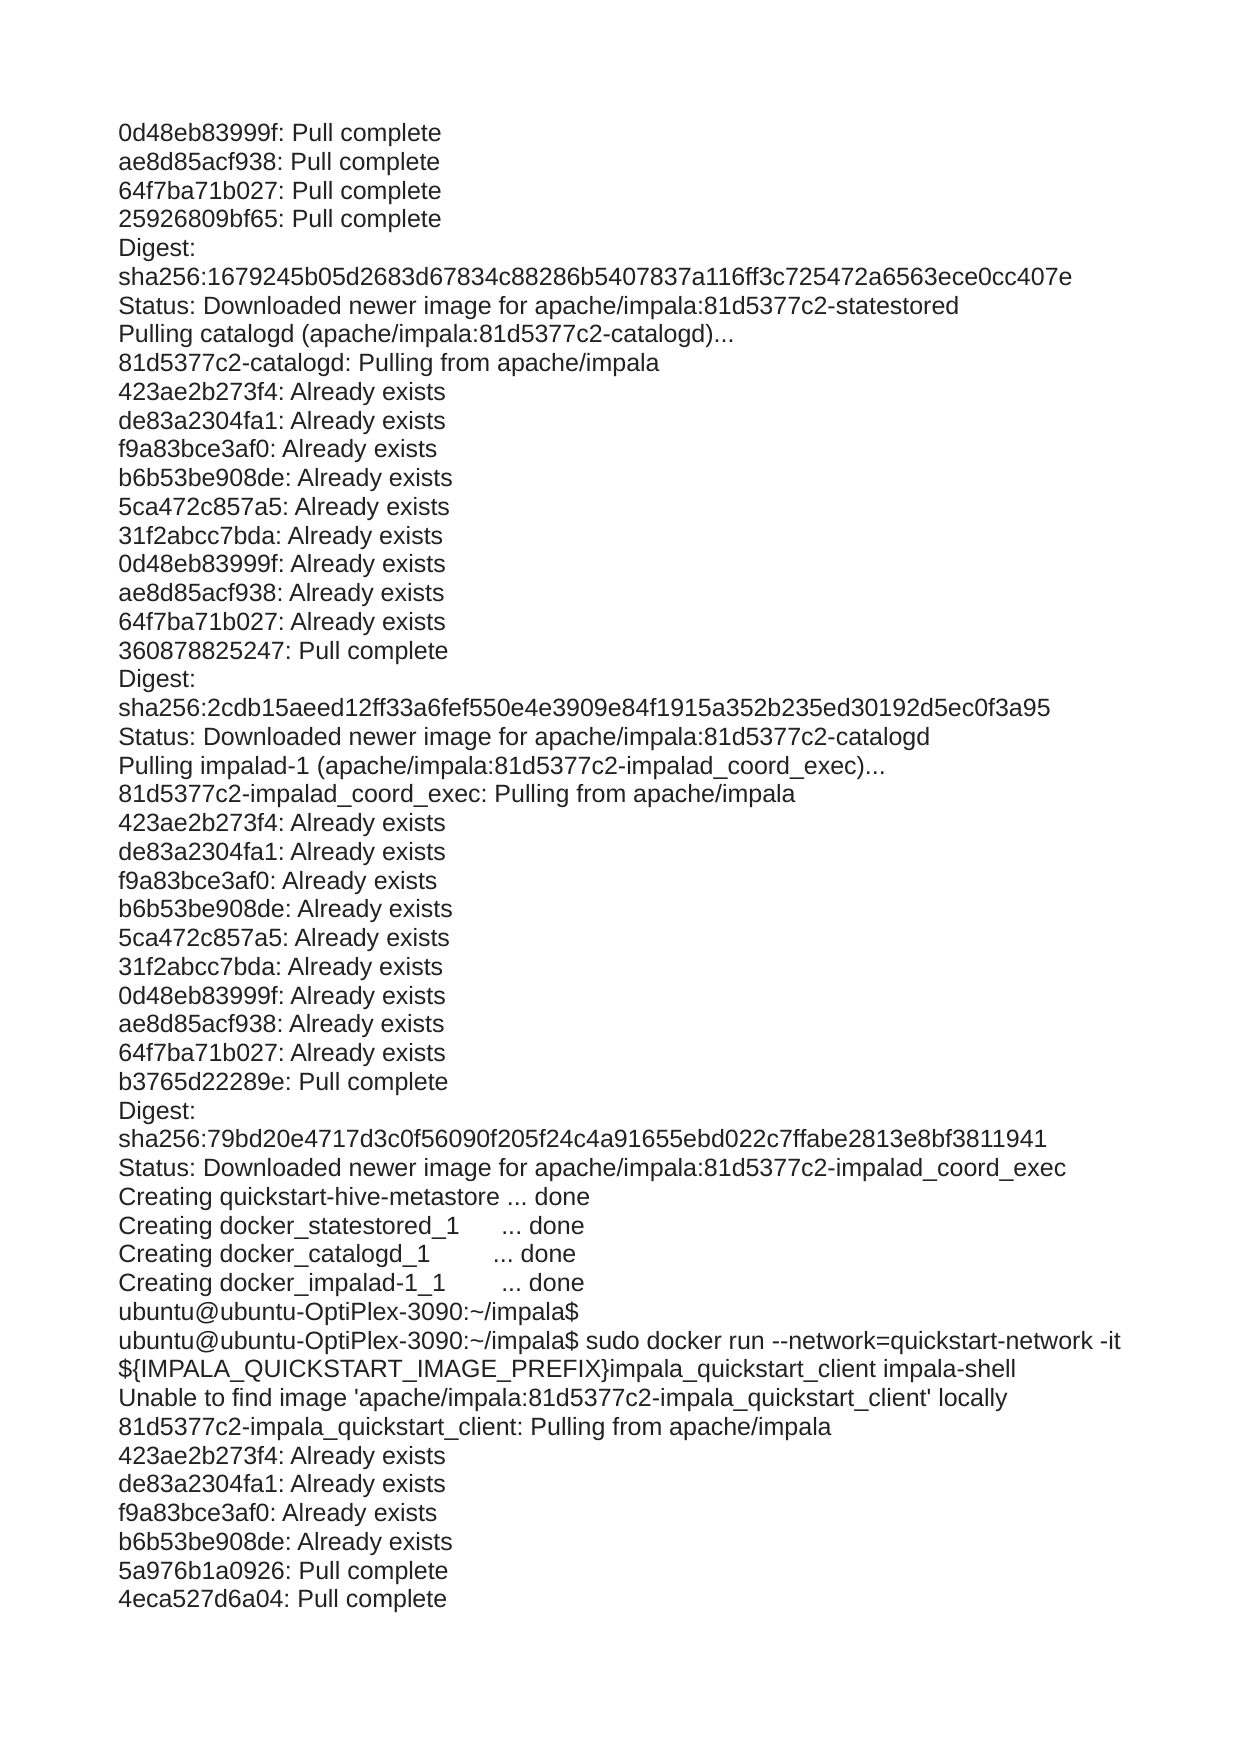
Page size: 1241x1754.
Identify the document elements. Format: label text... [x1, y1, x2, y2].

text 31f2abcc7bda: Already exists [118, 521, 1122, 549]
text 0d48eb83999f: Already exists [118, 549, 1122, 578]
text b6b53be908de: Already exists [118, 463, 1122, 492]
text ae8d85acf938: Pull complete [118, 147, 1122, 176]
text de83a2304fa1: Already exists [118, 1469, 1122, 1498]
text f9a83bce3af0: Already exists [118, 434, 1122, 463]
text de83a2304fa1: Already exists [118, 837, 1122, 866]
text ae8d85acf938: Already exists [118, 578, 1122, 607]
text Status: Downloaded newer image for apache/impala:81d5377c2-statestored [118, 291, 1122, 319]
text ae8d85acf938: Already exists [118, 1009, 1122, 1038]
text 0d48eb83999f: Pull complete [118, 118, 1122, 147]
text b6b53be908de: Already exists [118, 894, 1122, 923]
text 423ae2b273f4: Already exists [118, 808, 1122, 837]
text de83a2304fa1: Already exists [118, 406, 1122, 434]
text 25926809bf65: Pull complete [118, 204, 1122, 233]
text b6b53be908de: Already exists [118, 1527, 1122, 1556]
text Digest: sha256:2cdb15aeed12ff33a6fef550e4e3909e84f1915a352b235ed30192d5ec0f3a95 [118, 664, 1122, 722]
text ubuntu@ubuntu-OptiPlex-3090:~/impala$ [118, 1297, 1122, 1326]
text Status: Downloaded newer image for apache/impala:81d5377c2-catalogd [118, 722, 1122, 751]
text 360878825247: Pull complete [118, 636, 1122, 664]
text 64f7ba71b027: Already exists [118, 607, 1122, 636]
text Digest: sha256:1679245b05d2683d67834c88286b5407837a116ff3c725472a6563ece0cc407e [118, 233, 1122, 291]
text Creating docker_statestored_1 ... done [118, 1211, 1122, 1239]
text Pulling catalogd (apache/impala:81d5377c2-catalogd)... [118, 319, 1122, 348]
text Status: Downloaded newer image for apache/impala:81d5377c2-impalad_coord_exec [118, 1153, 1122, 1182]
text 423ae2b273f4: Already exists [118, 377, 1122, 406]
text f9a83bce3af0: Already exists [118, 1498, 1122, 1527]
text 5a976b1a0926: Pull complete [118, 1556, 1122, 1584]
text 64f7ba71b027: Pull complete [118, 176, 1122, 204]
text 81d5377c2-impala_quickstart_client: Pulling from apache/impala [118, 1412, 1122, 1441]
text Creating quickstart-hive-metastore ... done [118, 1182, 1122, 1211]
text 423ae2b273f4: Already exists [118, 1441, 1122, 1469]
text Creating docker_catalogd_1 ... done [118, 1239, 1122, 1268]
text f9a83bce3af0: Already exists [118, 866, 1122, 894]
text Pulling impalad-1 (apache/impala:81d5377c2-impalad_coord_exec)... [118, 751, 1122, 779]
text Creating docker_impalad-1_1 ... done [118, 1268, 1122, 1297]
text 4eca527d6a04: Pull complete [118, 1584, 1122, 1613]
text b3765d22289e: Pull complete [118, 1067, 1122, 1096]
text ubuntu@ubuntu-OptiPlex-3090:~/impala$ sudo docker run --network=quickstart-network -it ${IMPALA_QUICKSTART_IMAGE_PREFIX}impala_quickstart_client impala-shell [118, 1326, 1122, 1383]
text 5ca472c857a5: Already exists [118, 492, 1122, 521]
text 31f2abcc7bda: Already exists [118, 952, 1122, 981]
text 64f7ba71b027: Already exists [118, 1038, 1122, 1067]
text 5ca472c857a5: Already exists [118, 923, 1122, 952]
text 0d48eb83999f: Already exists [118, 981, 1122, 1009]
text 81d5377c2-impalad_coord_exec: Pulling from apache/impala [118, 779, 1122, 808]
text Digest: sha256:79bd20e4717d3c0f56090f205f24c4a91655ebd022c7ffabe2813e8bf3811941 [118, 1096, 1122, 1153]
text Unable to find image 'apache/impala:81d5377c2-impala_quickstart_client' locally [118, 1383, 1122, 1412]
text 81d5377c2-catalogd: Pulling from apache/impala [118, 348, 1122, 377]
